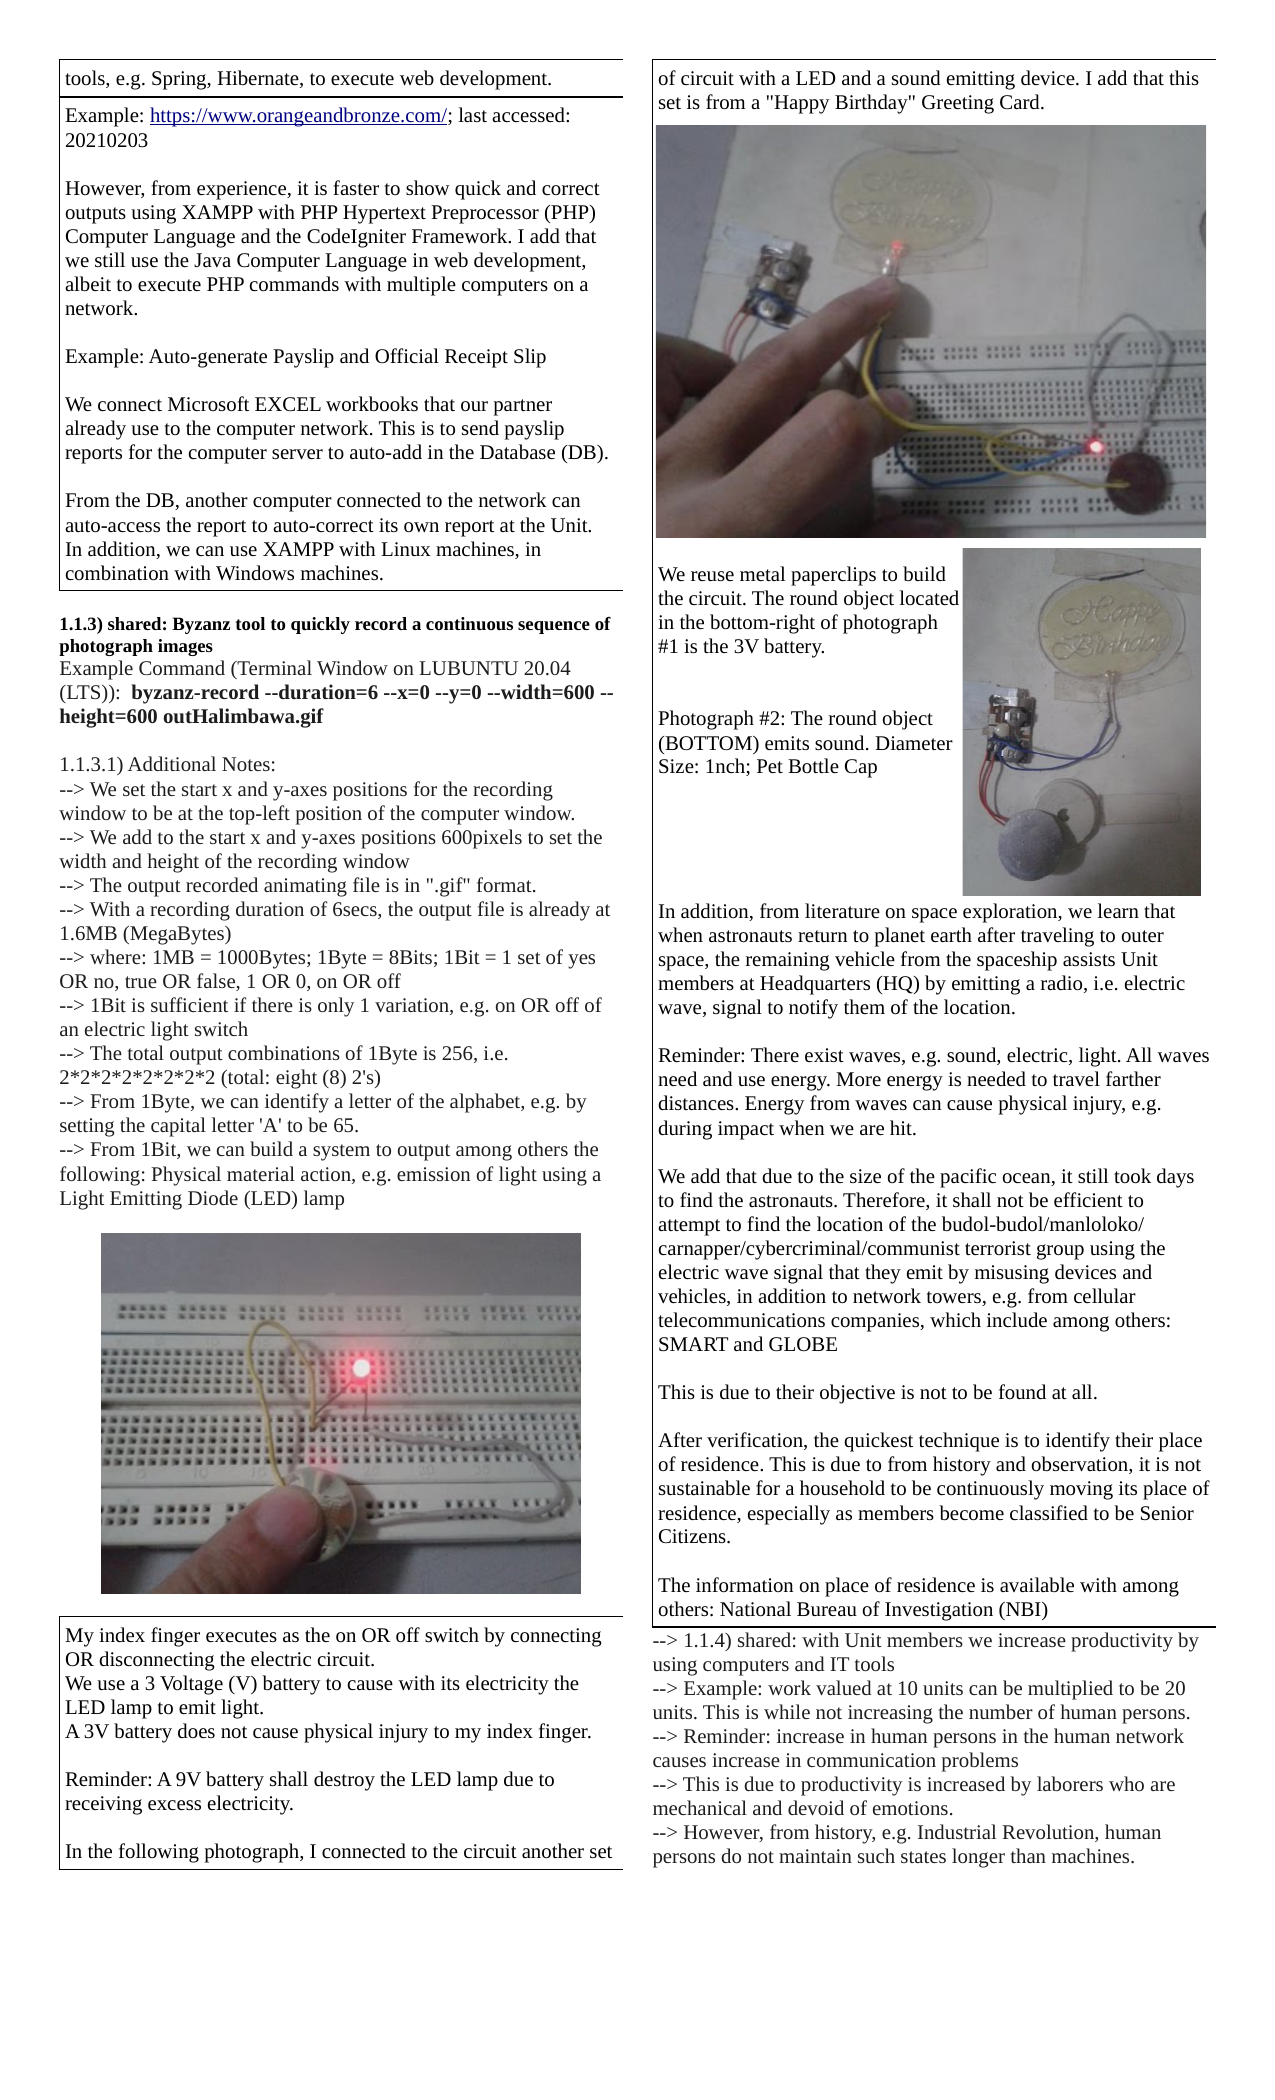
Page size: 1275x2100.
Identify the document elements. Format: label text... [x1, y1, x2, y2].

text 1.1.3) shared: Byzanz tool to quickly record a continuous sequence of photograph images [59, 613, 623, 656]
table_header tools, e.g. Spring, Hibernate, to execute web development. [60, 60, 623, 96]
picture [655, 125, 1207, 538]
text 1.1.3.1) Additional Notes: --> We set the start x and y-axes positions for the recording window to be at the top-left position of the computer window. --> We add to the start x and y-axes positions 600pixels to set the width and height of the recording window --> The output recorded animating file is in ".gif" format. --> With a recording duration of 6secs, the output file is already at 1.6MB (MegaBytes) --> where: 1MB = 1000Bytes; 1Byte = 8Bits; 1Bit = 1 set of yes OR no, true OR false, 1 OR 0, on OR off --> 1Bit is sufficient if there is only 1 variation, e.g. on OR off of an electric light switch --> The total output combinations of 1Byte is 256, i.e. 2*2*2*2*2*2*2*2 (total: eight (8) 2's) --> From 1Byte, we can identify a letter of the alphabet, e.g. by setting the capital letter 'A' to be 65. --> From 1Bit, we can build a system to output among others the following: Physical material action, e.g. emission of light using a Light Emitting Diode (LED) lamp [59, 752, 623, 1209]
table_header of circuit with a LED and a sound emitting device. I add that this set is from a "Happy Birthday" Greeting Card. We reuse metal paperclips to build the circuit. The round object located in the bottom-right of photograph #1 is the 3V battery. Photograph #2: The round object (BOTTOM) emits sound. Diameter Size: 1nch; Pet Bottle Cap In addition, from literature on space exploration, we learn that when astronauts return to planet earth after traveling to outer space, the remaining vehicle from the spaceship assists Unit members at Headquarters (HQ) by emitting a radio, i.e. electric wave, signal to notify them of the location. Reminder: There exist waves, e.g. sound, electric, light. All waves need and use energy. More energy is needed to travel farther distances. Energy from waves can cause physical injury, e.g. during impact when we are hit. We add that due to the size of the pacific ocean, it still took days to find the astronauts. Therefore, it shall not be efficient to attempt to find the location of the budol-budol/manloloko/ carnapper/cybercriminal/communist terrorist group using the electric wave signal that they emit by misusing devices and vehicles, in addition to network towers, e.g. from cellular telecommunications companies, which include among others: SMART and GLOBE This is due to their objective is not to be found at all. After verification, the quickest technique is to identify their place of residence. This is due to from history and observation, it is not sustainable for a household to be continuously moving its place of residence, especially as members become classified to be Senior Citizens. The information on place of residence is available with among others: National Bureau of Investigation (NBI) [653, 60, 1216, 1626]
text --> This is due to productivity is increased by laborers who are mechanical and devoid of emotions. [652, 1772, 1216, 1820]
text Example Command (Terminal Window on LUBUNTU 20.04 (LTS)): byzanz-record --duration=6 --x=0 --y=0 --width=600 --height=600 outHalimbawa.gif [59, 656, 623, 728]
text --> However, from history, e.g. Industrial Revolution, human persons do not maintain such states longer than machines. [652, 1820, 1216, 1868]
table_header My index finger executes as the on OR off switch by connecting OR disconnecting the electric circuit. We use a 3 Voltage (V) battery to cause with its electricity the LED lamp to emit light. A 3V battery does not cause physical injury to my index finger. Reminder: A 9V battery shall destroy the LED lamp due to receiving excess electricity. In the following photograph, I connected to the circuit another set [60, 1617, 623, 1869]
table_header Example: https://www.orangeandbronze.com/; last accessed: 20210203 However, from experience, it is faster to show quick and correct outputs using XAMPP with PHP Hypertext Preprocessor (PHP) Computer Language and the CodeIgniter Framework. I add that we still use the Java Computer Language in web development, albeit to execute PHP commands with multiple computers on a network. Example: Auto-generate Payslip and Official Receipt Slip We connect Microsoft EXCEL workbooks that our partner already use to the computer network. This is to send payslip reports for the computer server to auto-add in the Database (DB). From the DB, another computer connected to the network can auto-access the report to auto-correct its own report at the Unit. In addition, we can use XAMPP with Linux machines, in combination with Windows machines. [60, 98, 623, 590]
picture [101, 1233, 581, 1594]
text --> 1.1.4) shared: with Unit members we increase productivity by using computers and IT tools [652, 1628, 1216, 1676]
picture [962, 548, 1201, 896]
text --> Example: work valued at 10 units can be multiplied to be 20 units. This is while not increasing the number of human persons. [652, 1676, 1216, 1724]
text --> Reminder: increase in human persons in the human network causes increase in communication problems [652, 1724, 1216, 1772]
